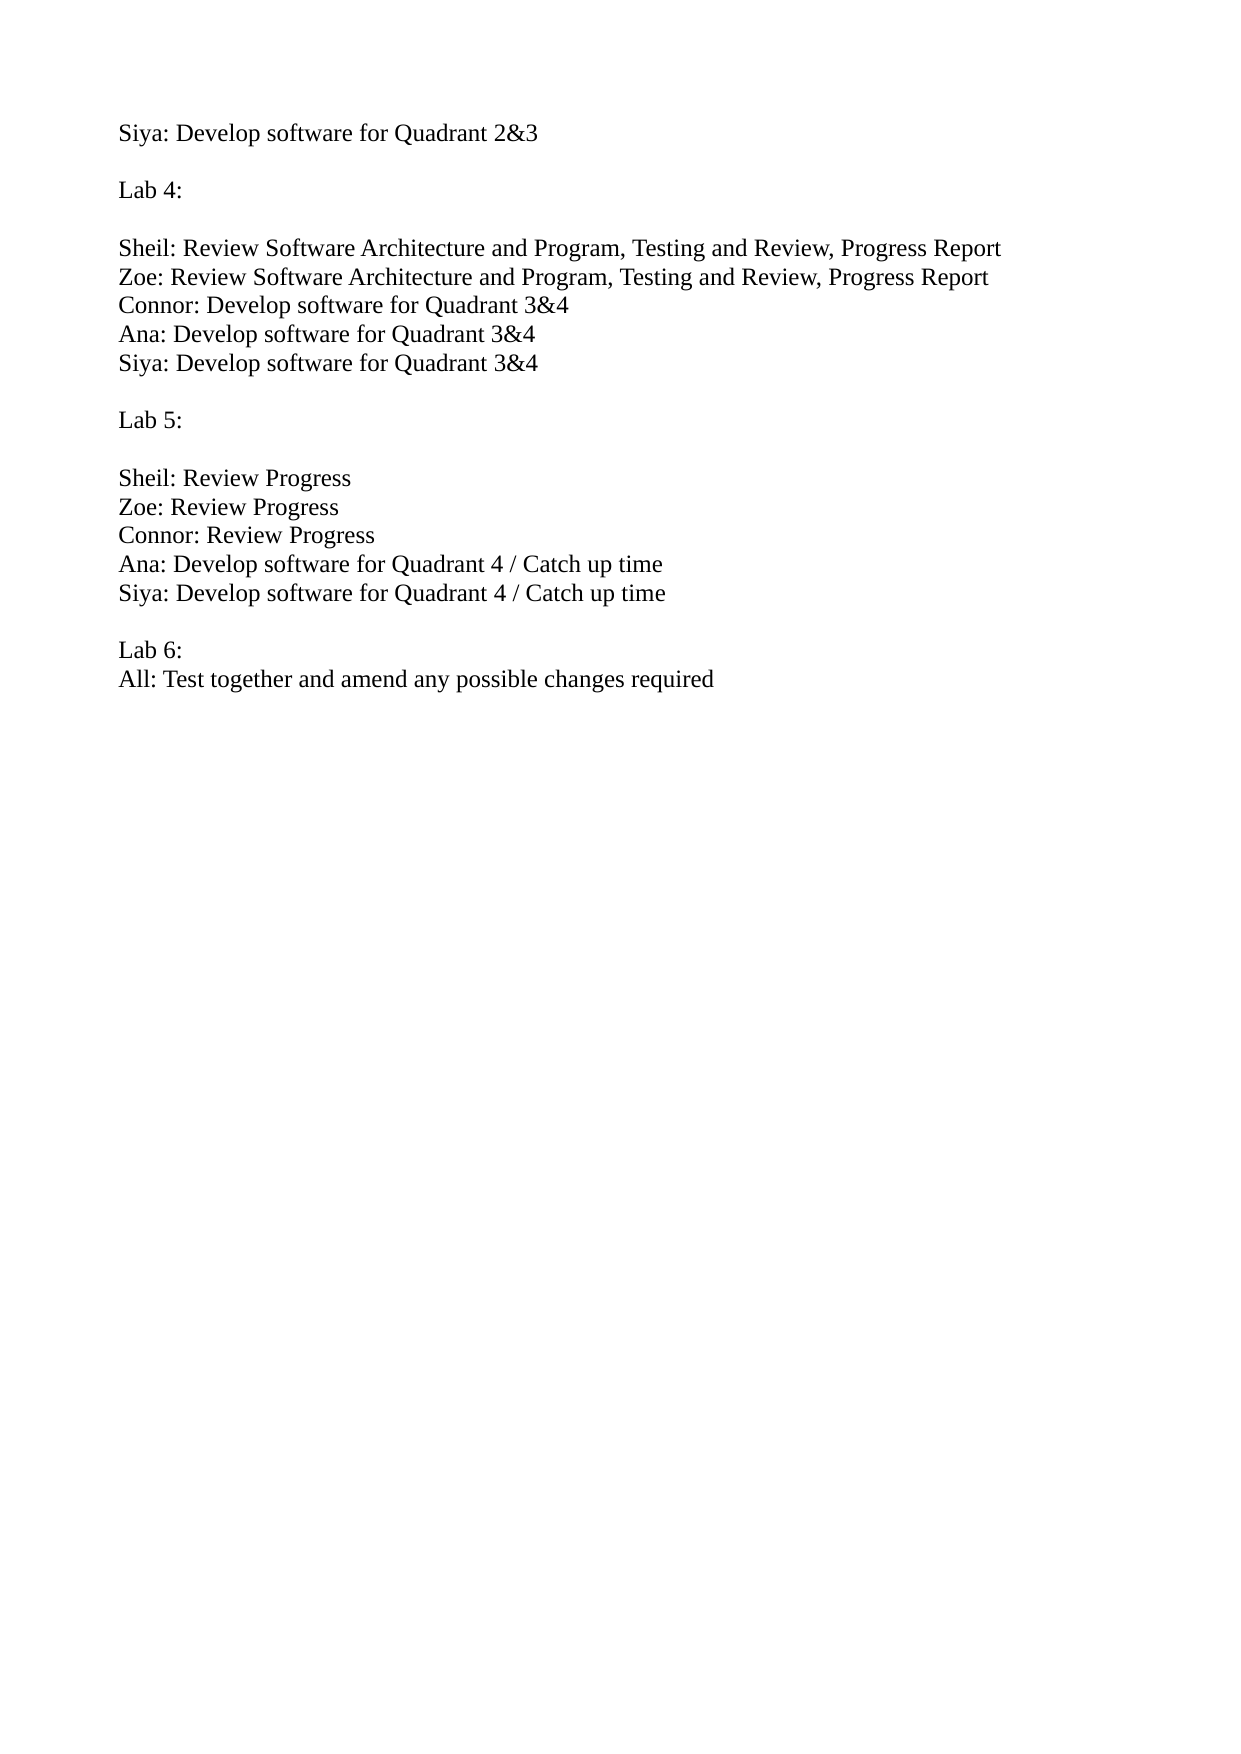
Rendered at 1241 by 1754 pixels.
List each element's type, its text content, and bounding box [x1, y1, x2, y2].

text Ana: Develop software for Quadrant 3&4 [118, 319, 1122, 348]
text Connor: Review Progress [118, 521, 1122, 549]
text Siya: Develop software for Quadrant 3&4 [118, 348, 1122, 377]
text Siya: Develop software for Quadrant 4 / Catch up time [118, 578, 1122, 607]
text Sheil: Review Software Architecture and Program, Testing and Review, Progress Report [118, 233, 1122, 262]
text Zoe: Review Software Architecture and Program, Testing and Review, Progress Report [118, 262, 1122, 291]
text All: Test together and amend any possible changes required [118, 664, 1122, 693]
text Zoe: Review Progress [118, 492, 1122, 521]
text Siya: Develop software for Quadrant 2&3 [118, 118, 1122, 147]
text Lab 6: [118, 636, 1122, 664]
text Sheil: Review Progress [118, 463, 1122, 492]
text Ana: Develop software for Quadrant 4 / Catch up time [118, 549, 1122, 578]
text Lab 4: [118, 176, 1122, 204]
text Connor: Develop software for Quadrant 3&4 [118, 291, 1122, 319]
text Lab 5: [118, 406, 1122, 434]
